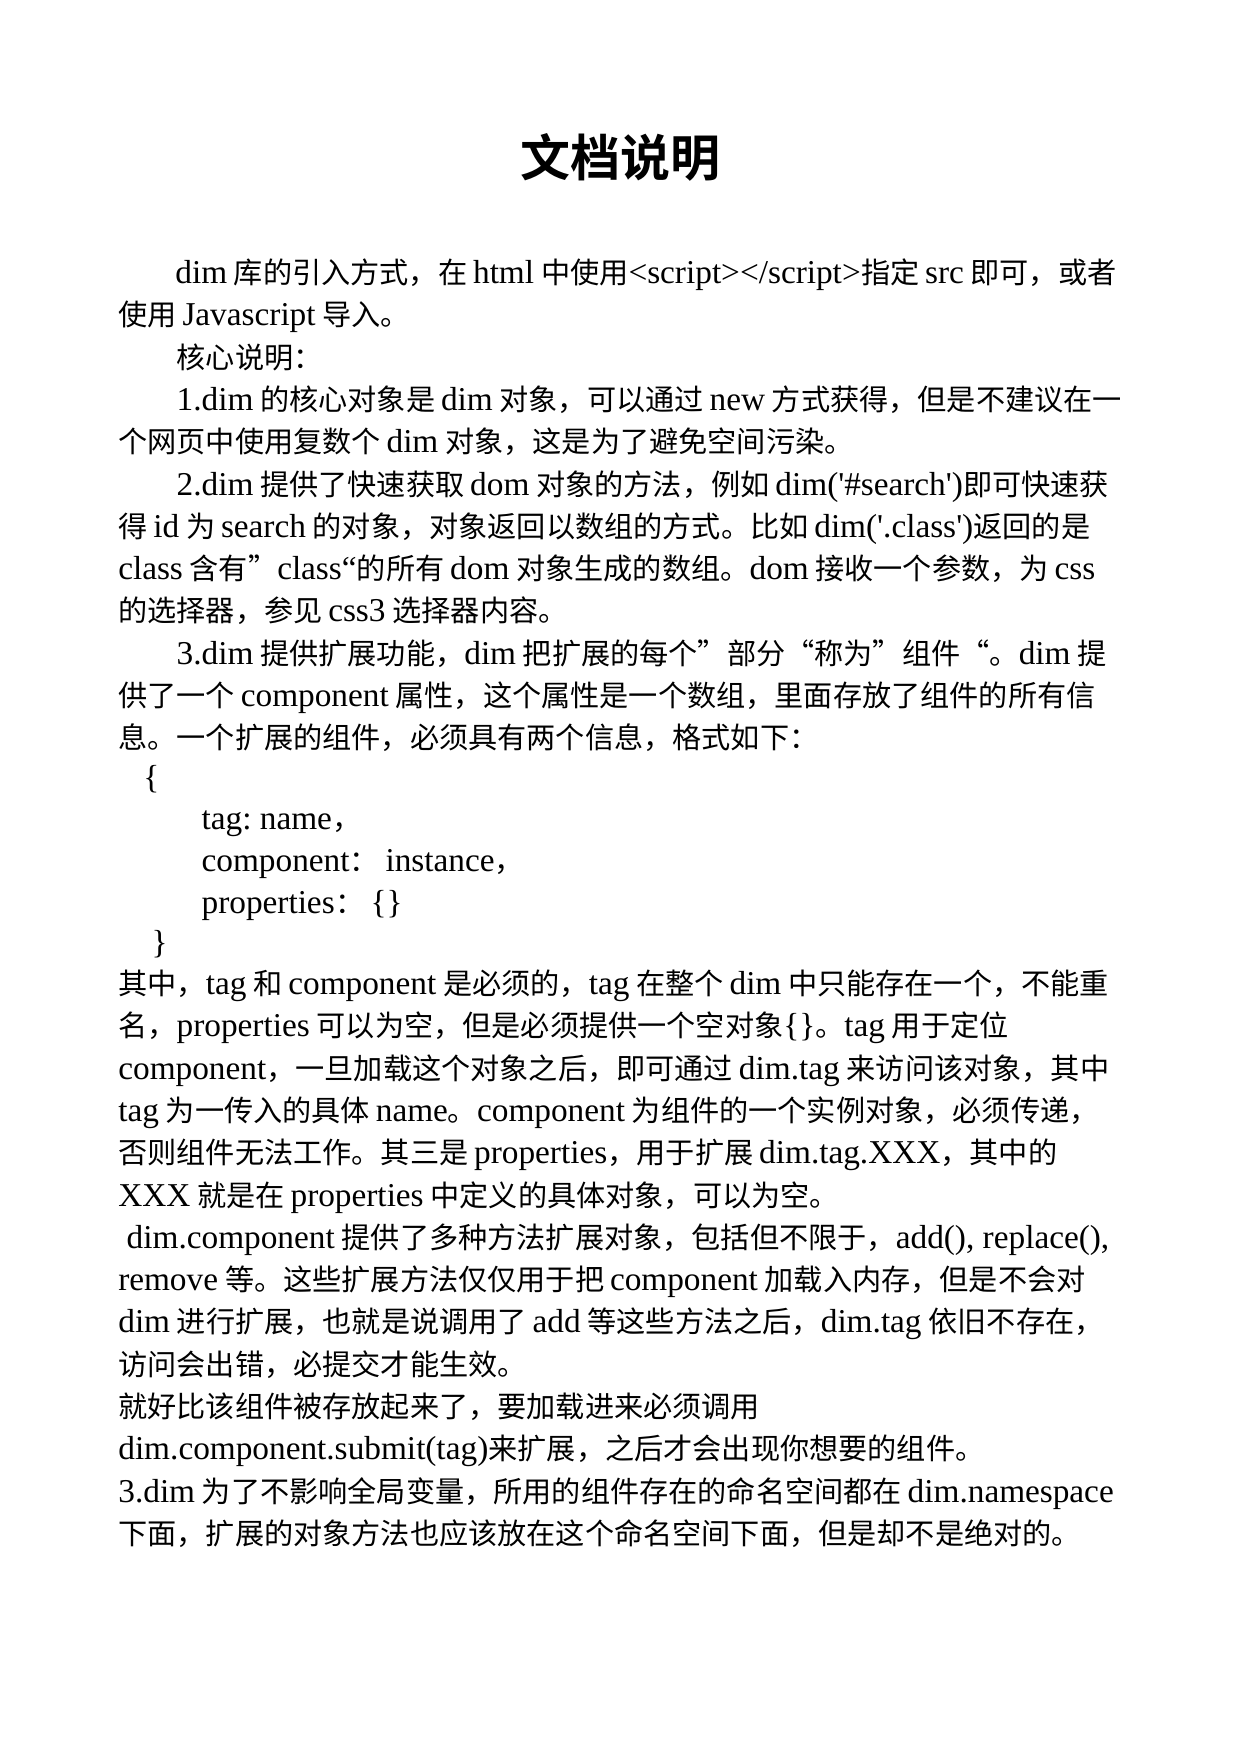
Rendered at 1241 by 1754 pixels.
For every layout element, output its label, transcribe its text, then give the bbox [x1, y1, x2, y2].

text { [118, 757, 1122, 796]
text dim.component提供了多种方法扩展对象，包括但不限于，add(), replace(), remove等。这些扩展方法仅仅用于把component加载入内存，但是不会对dim进行扩展，也就是说调用了add等这些方法之后，dim.tag依旧不存在，访问会出错，必提交才能生效。 [118, 1214, 1122, 1384]
text 就好比该组件被存放起来了，要加载进来必须调用dim.component.submit(tag)来扩展，之后才会出现你想要的组件。 [118, 1384, 1122, 1468]
text } [118, 922, 1122, 961]
text dim库的引入方式，在html中使用<script></script>指定src即可，或者使用Javascript导入。 [118, 248, 1122, 334]
text properties： {} [118, 880, 1122, 922]
text 2.dim提供了快速获取dom对象的方法，例如dim('#search')即可快速获得id为search的对象，对象返回以数组的方式。比如dim('.class')返回的是class含有”class“的所有dom对象生成的数组。dom接收一个参数，为css的选择器，参见css3选择器内容。 [118, 461, 1122, 630]
text 文档说明 [118, 118, 1122, 191]
text component： instance， [118, 838, 1122, 880]
text 核心说明： [118, 334, 1122, 377]
text 其中，tag和component是必须的，tag在整个dim中只能存在一个，不能重名，properties可以为空，但是必须提供一个空对象{}。tag用于定位component，一旦加载这个对象之后，即可通过dim.tag来访问该对象，其中tag为一传入的具体name。component为组件的一个实例对象，必须传递，否则组件无法工作。其三是properties，用于扩展dim.tag.XXX，其中的XXX就是在properties中定义的具体对象，可以为空。 [118, 961, 1122, 1214]
text 3.dim提供扩展功能，dim把扩展的每个”部分“称为”组件“。dim提供了一个component属性，这个属性是一个数组，里面存放了组件的所有信息。一个扩展的组件，必须具有两个信息，格式如下： [118, 630, 1122, 757]
text 3.dim为了不影响全局变量，所用的组件存在的命名空间都在dim.namespace下面，扩展的对象方法也应该放在这个命名空间下面，但是却不是绝对的。 [118, 1468, 1122, 1553]
text tag: name， [118, 796, 1122, 838]
text 1.dim的核心对象是dim对象，可以通过new方式获得，但是不建议在一个网页中使用复数个dim对象，这是为了避免空间污染。 [118, 377, 1122, 461]
